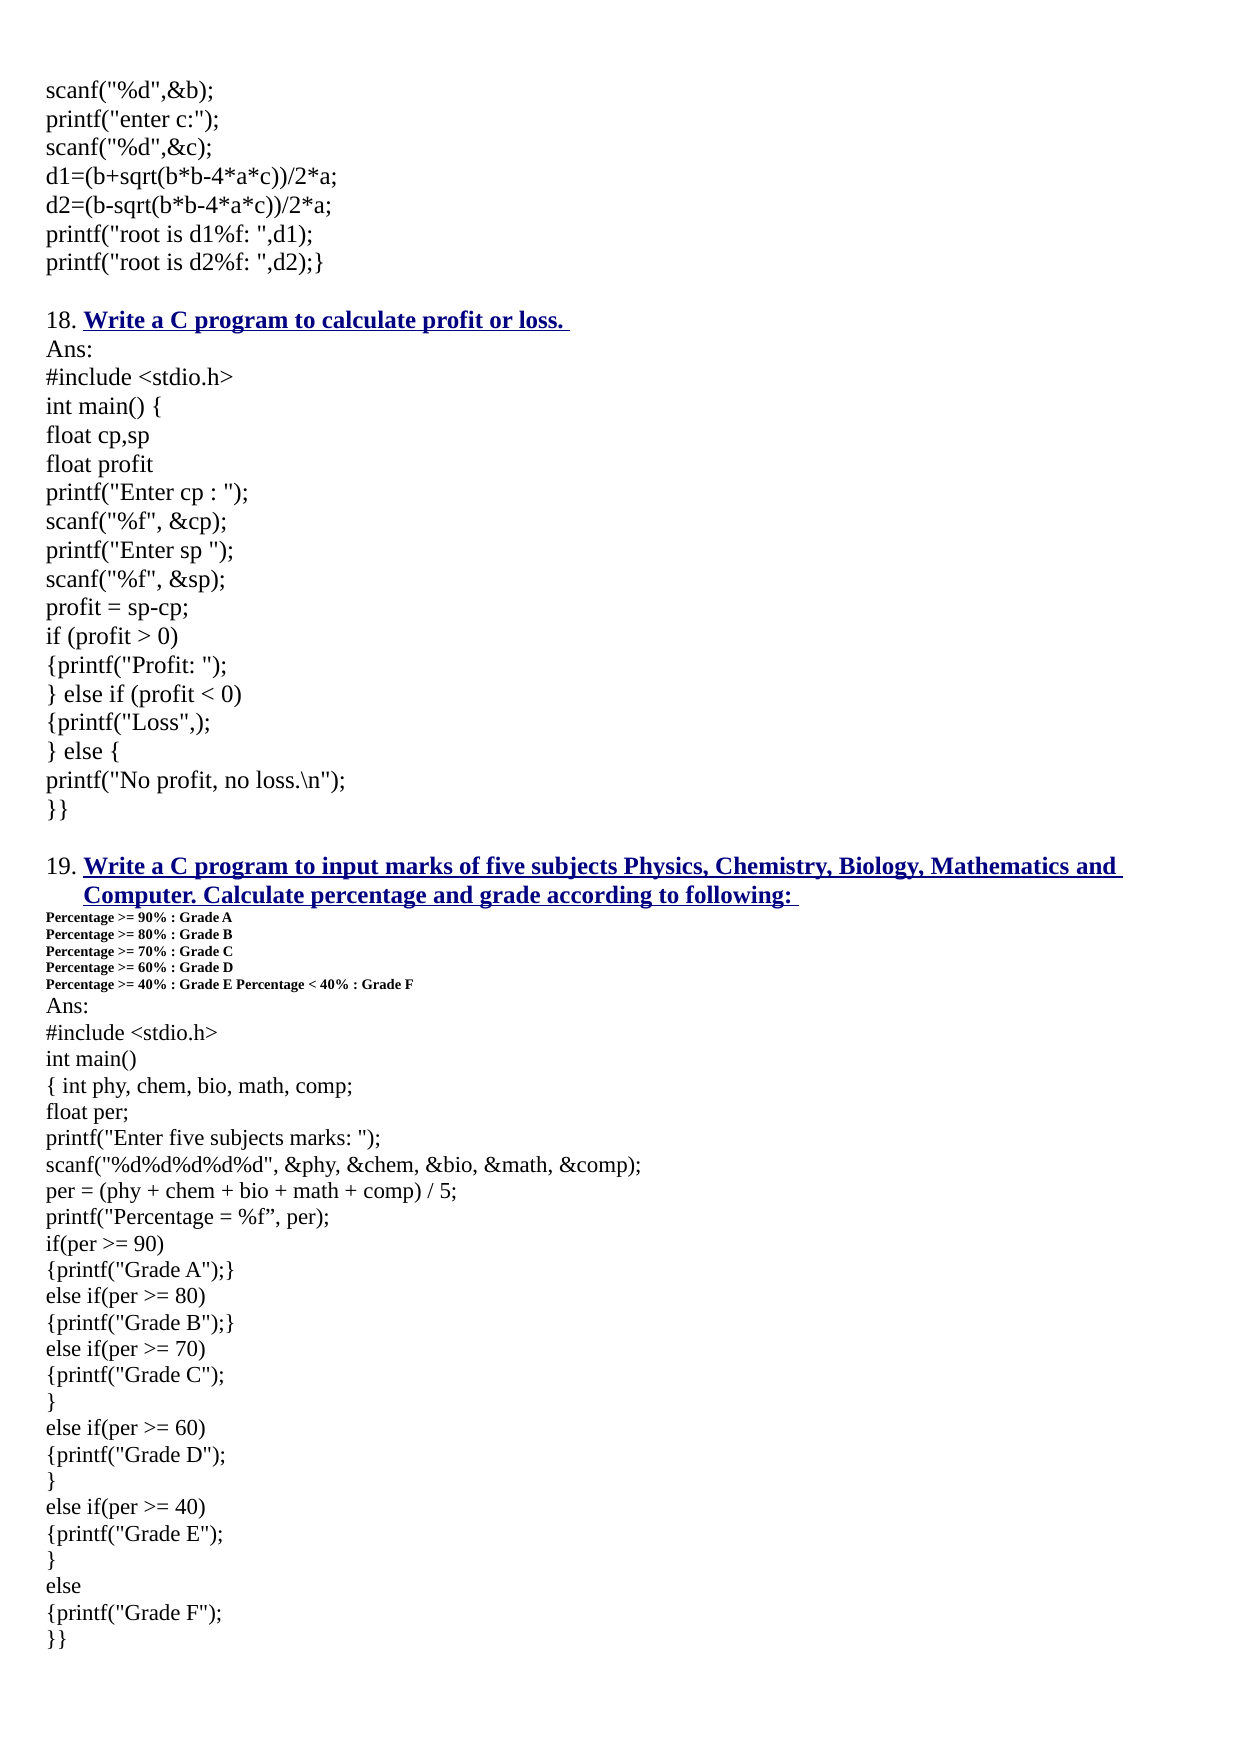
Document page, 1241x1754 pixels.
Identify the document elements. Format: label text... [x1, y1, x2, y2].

text printf("Enter five subjects marks: "); [46, 1124, 1165, 1151]
text {printf("Grade D"); [46, 1441, 1165, 1467]
text per = (phy + chem + bio + math + comp) / 5; [46, 1177, 1165, 1203]
text printf("Percentage = %f”, per); [46, 1203, 1165, 1230]
text int main() { [46, 391, 1165, 420]
text d1=(b+sqrt(b*b-4*a*c))/2*a; [46, 161, 1165, 190]
text scanf("%d",&c); [46, 132, 1165, 161]
text Percentage >= 80% : Grade B [46, 926, 1165, 942]
text Percentage >= 90% : Grade A [46, 909, 1165, 926]
text else if(per >= 40) [46, 1493, 1165, 1520]
text }} [46, 794, 1165, 822]
text if(per >= 90) [46, 1230, 1165, 1256]
text {printf("Loss",); [46, 707, 1165, 736]
text Ans: [46, 334, 1165, 362]
text } else { [46, 736, 1165, 765]
text } [46, 1546, 1165, 1572]
text Ans: [46, 993, 1165, 1019]
text printf("root is d1%f: ",d1); [46, 219, 1165, 247]
text float profit [46, 449, 1165, 477]
text else if(per >= 80) [46, 1282, 1165, 1309]
text {printf("Grade B");} [46, 1309, 1165, 1335]
text } else if (profit < 0) [46, 679, 1165, 707]
text {printf("Profit: "); [46, 650, 1165, 679]
text else if(per >= 70) [46, 1335, 1165, 1362]
text { int phy, chem, bio, math, comp; [46, 1072, 1165, 1098]
text printf("enter c:"); [46, 104, 1165, 132]
text scanf("%d",&b); [46, 75, 1165, 104]
list Write a C program to input marks of five subjects Physics, Chemistry, Biology, Mathematics and Computer. Calculate percentage and grade according to following: [46, 851, 1165, 909]
text printf("Enter cp : "); [46, 477, 1165, 506]
text Percentage >= 40% : Grade E Percentage < 40% : Grade F [46, 976, 1165, 993]
text printf("root is d2%f: ",d2);} [46, 247, 1165, 276]
text if (profit > 0) [46, 621, 1165, 650]
list Write a C program to calculate profit or loss. [46, 305, 1165, 334]
text #include <stdio.h> [46, 1019, 1165, 1045]
text else [46, 1572, 1165, 1599]
text profit = sp-cp; [46, 592, 1165, 621]
text Percentage >= 70% : Grade C [46, 942, 1165, 959]
text {printf("Grade F"); [46, 1599, 1165, 1625]
text d2=(b-sqrt(b*b-4*a*c))/2*a; [46, 190, 1165, 219]
text {printf("Grade A");} [46, 1256, 1165, 1282]
text float per; [46, 1098, 1165, 1124]
text }} [46, 1625, 1165, 1651]
text Percentage >= 60% : Grade D [46, 959, 1165, 976]
text scanf("%d%d%d%d%d", &phy, &chem, &bio, &math, &comp); [46, 1151, 1165, 1177]
text } [46, 1388, 1165, 1414]
text else if(per >= 60) [46, 1414, 1165, 1441]
text printf("Enter sp "); [46, 535, 1165, 564]
text scanf("%f", &cp); [46, 506, 1165, 535]
text int main() [46, 1045, 1165, 1072]
text printf("No profit, no loss.\n"); [46, 765, 1165, 794]
text #include <stdio.h> [46, 362, 1165, 391]
text float cp,sp [46, 420, 1165, 449]
text } [46, 1467, 1165, 1493]
text {printf("Grade C"); [46, 1362, 1165, 1388]
text {printf("Grade E"); [46, 1520, 1165, 1546]
text scanf("%f", &sp); [46, 564, 1165, 592]
